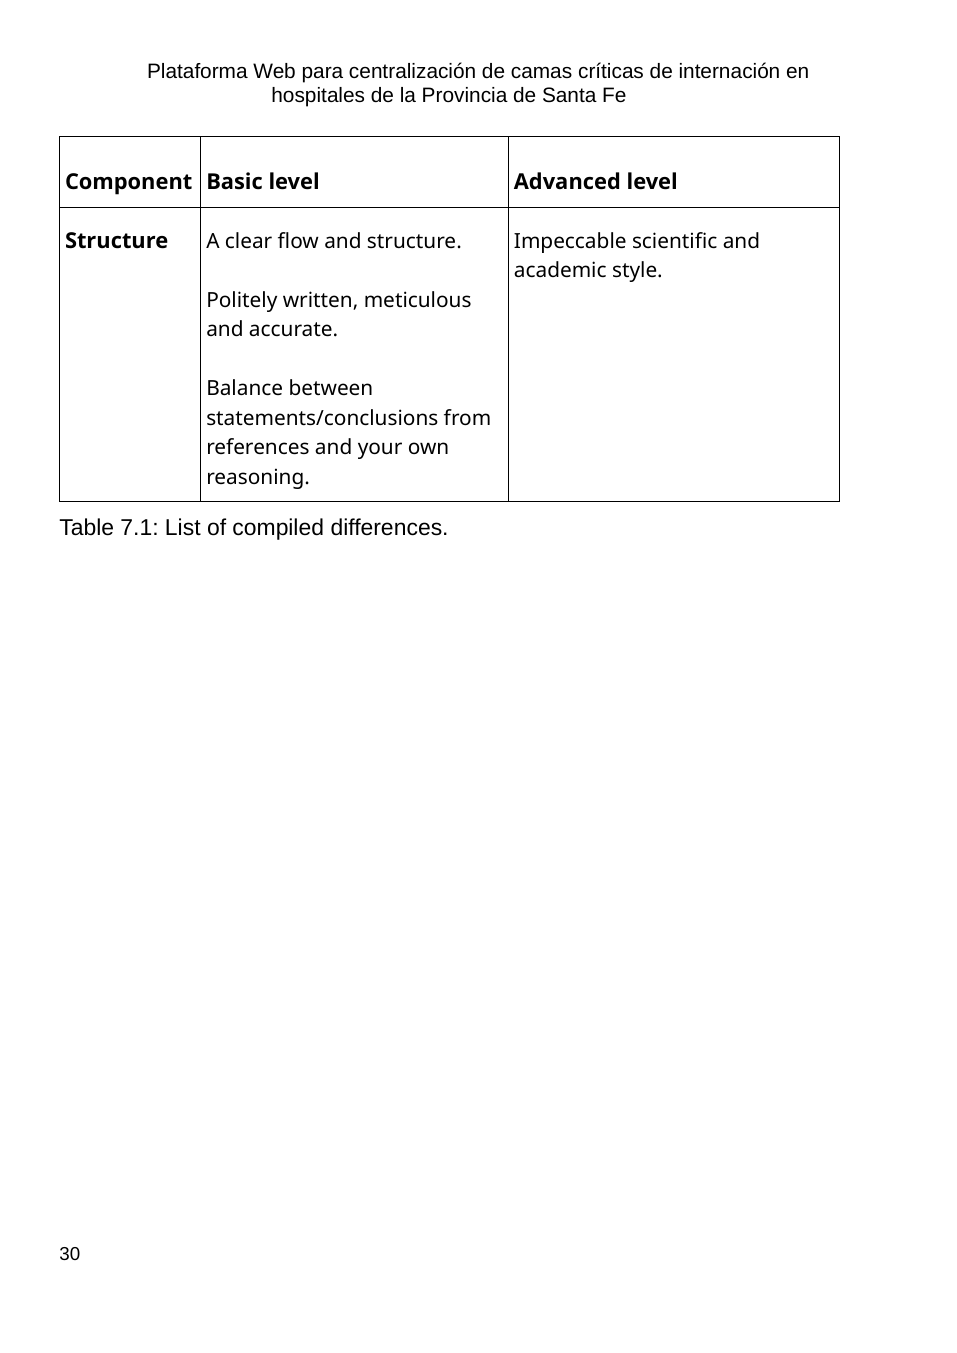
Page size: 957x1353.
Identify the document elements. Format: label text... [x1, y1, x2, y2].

table_header Component [60, 137, 200, 207]
table_header Advanced level [509, 137, 839, 207]
text Table 7.1: List of compiled differences. [59, 514, 838, 540]
table_cell A clear flow and structure. Politely written, meticulous and accurate. Balance between statements/conclusions from references and your own reasoning. [201, 208, 508, 501]
table_cell Impeccable scientific and academic style. [509, 208, 839, 501]
table_header Basic level [201, 137, 508, 207]
table_cell Structure [60, 208, 200, 501]
